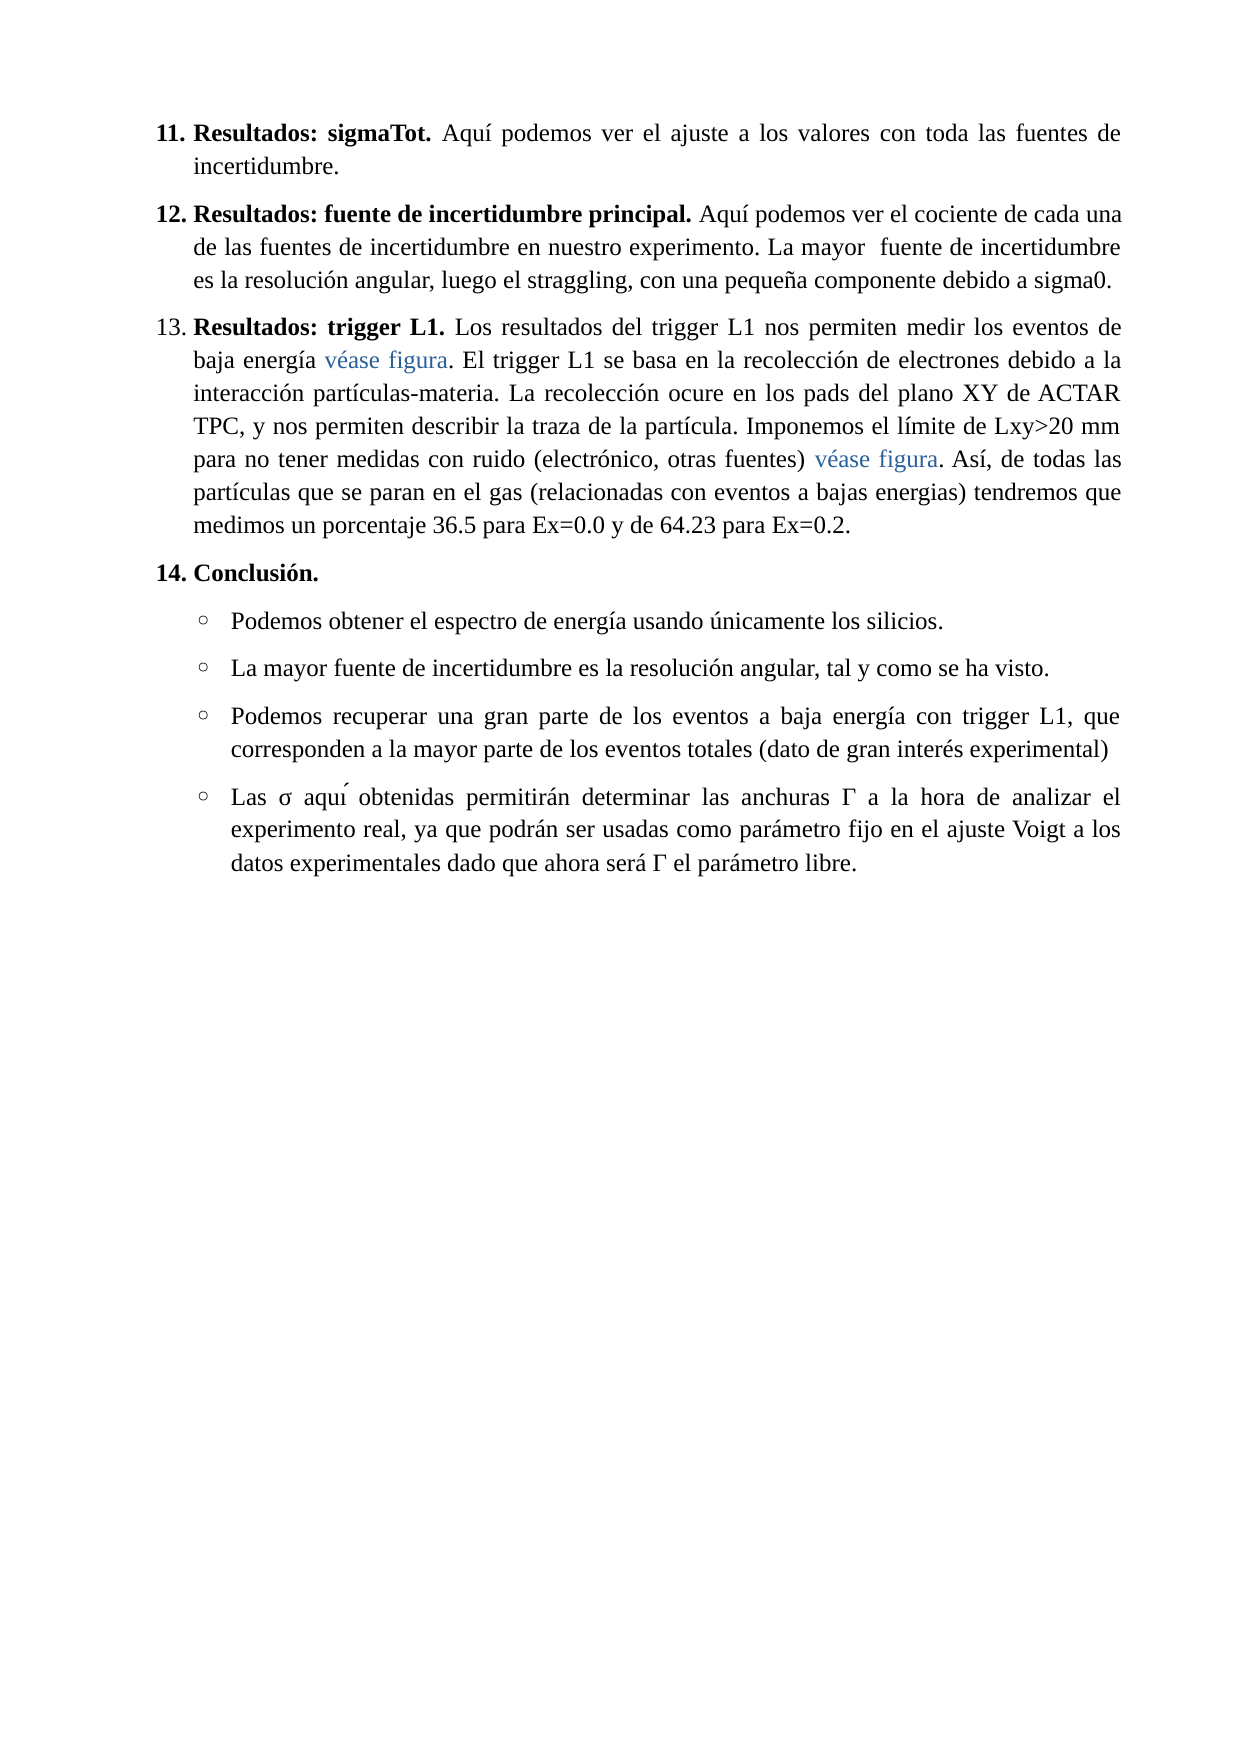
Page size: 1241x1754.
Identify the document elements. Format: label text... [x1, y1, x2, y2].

list Podemos recuperar una gran parte de los eventos a baja energía con trigger L1, que corresponden a la mayor parte de los eventos totales (dato de gran interés experimental) [193, 701, 1122, 763]
list Resultados: fuente de incertidumbre principal. Aquí podemos ver el cociente de cada una de las fuentes de incertidumbre en nuestro experimento. La mayor fuente de incertidumbre es la resolución angular, luego el straggling, con una pequeña componente debido a sigma0. [156, 199, 1122, 293]
list Resultados: sigmaTot. Aquí podemos ver el ajuste a los valores con toda las fuentes de incertidumbre. [156, 118, 1122, 180]
list Podemos obtener el espectro de energía usando únicamente los silicios. [193, 606, 1122, 634]
list Conclusión. [156, 558, 1122, 587]
list Resultados: trigger L1. Los resultados del trigger L1 nos permiten medir los eventos de baja energía véase figura. El trigger L1 se basa en la recolección de electrones debido a la interacción partículas-materia. La recolección ocure en los pads del plano XY de ACTAR TPC, y nos permiten describir la traza de la partícula. Imponemos el límite de Lxy>20 mm para no tener medidas con ruido (electrónico, otras fuentes) véase figura. Así, de todas las partículas que se paran en el gas (relacionadas con eventos a bajas energias) tendremos que medimos un porcentaje 36.5 para Ex=0.0 y de 64.23 para Ex=0.2. [156, 312, 1122, 539]
list La mayor fuente de incertidumbre es la resolución angular, tal y como se ha visto. [193, 653, 1122, 682]
list Las σ aquı́ obtenidas permitirán determinar las anchuras Γ a la hora de analizar el experimento real, ya que podrán ser usadas como parámetro fijo en el ajuste Voigt a los datos experimentales dado que ahora será Γ el parámetro libre. [193, 782, 1122, 876]
